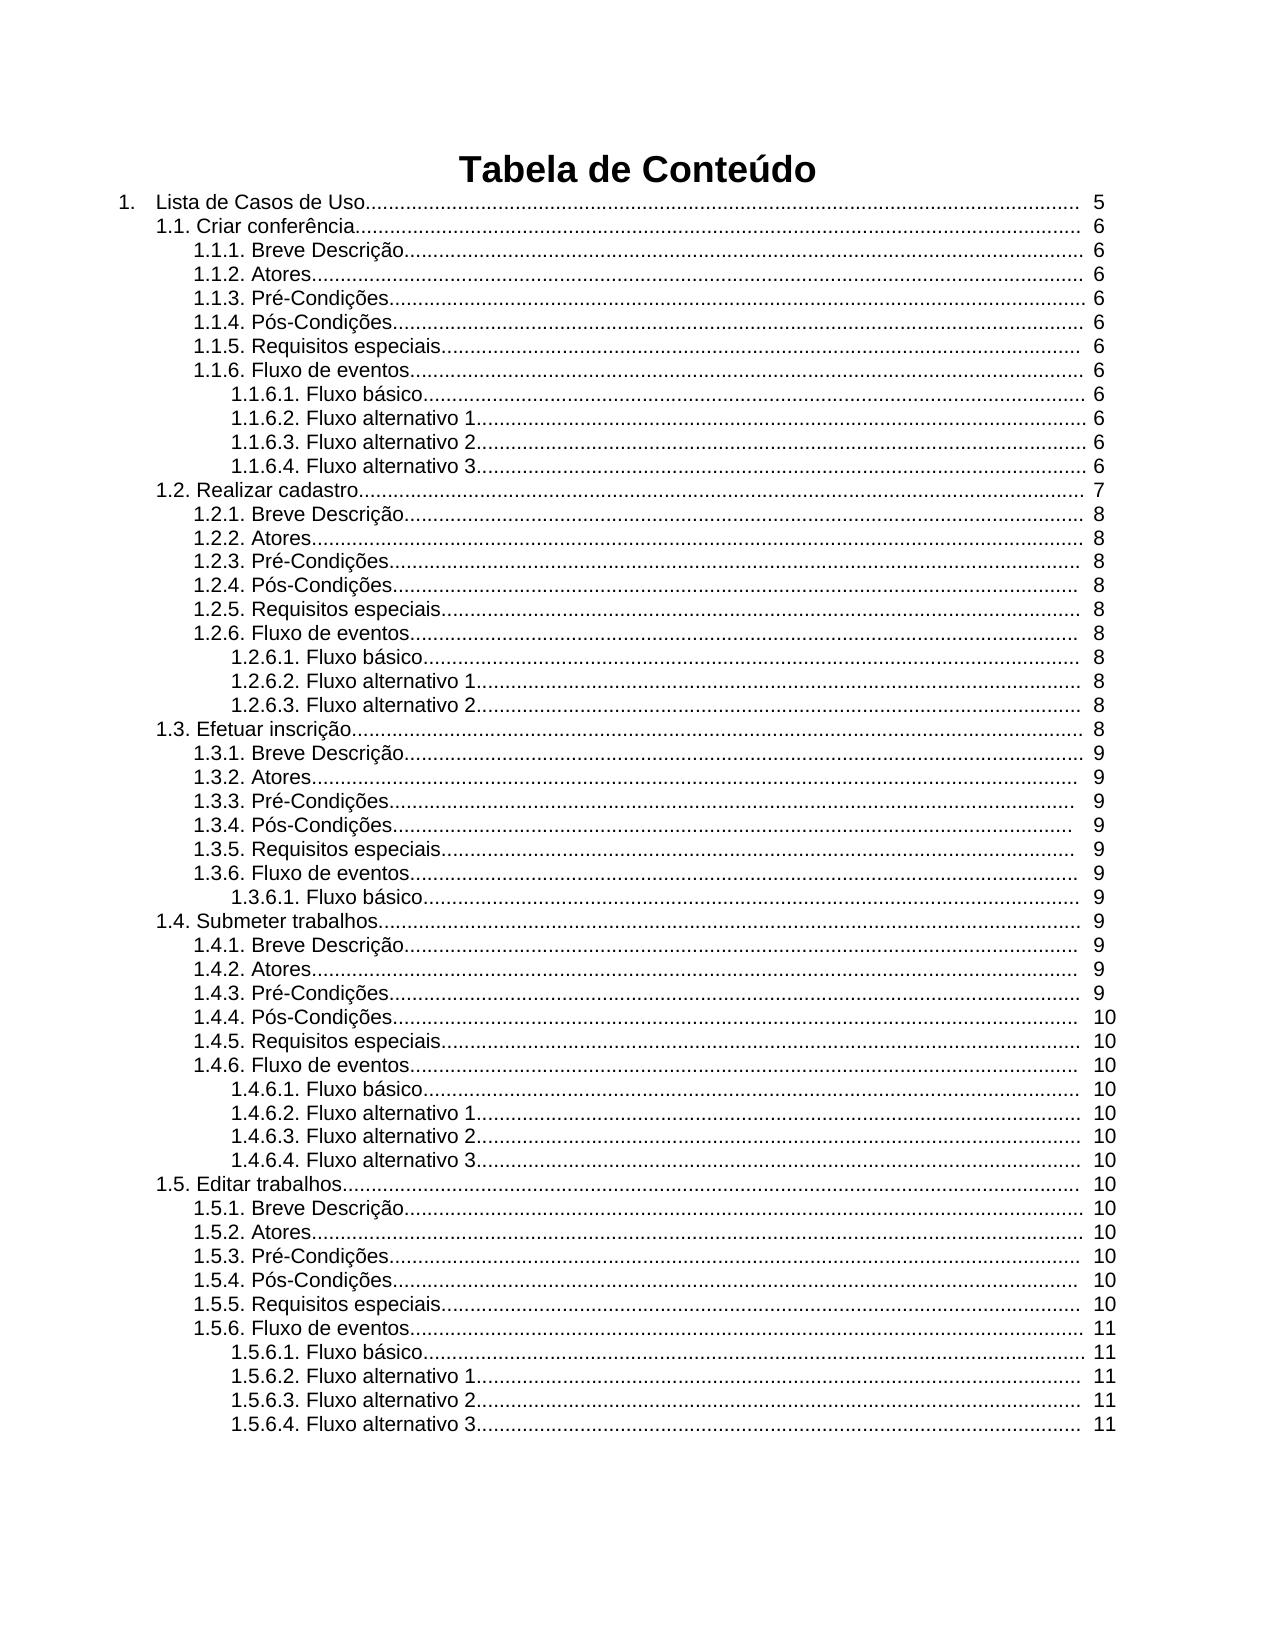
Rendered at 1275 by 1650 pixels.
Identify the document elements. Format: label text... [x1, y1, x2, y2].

list Requisitos especiais............................................................................................................... 10 [193, 1292, 1157, 1316]
list Requisitos especiais............................................................................................................... 6 [193, 334, 1157, 358]
list Breve Descrição...................................................................................................................... 9 [193, 741, 1157, 765]
list Fluxo básico.................................................................................................................. 10 [231, 1076, 1157, 1100]
list Fluxo alternativo 3......................................................................................................... 11 [231, 1412, 1157, 1436]
list Pós-Condições....................................................................................................................... 10 [193, 1004, 1157, 1028]
list Pré-Condições........................................................................................................................ 9 [193, 981, 1157, 1004]
list Pós-Condições........................................................................................................................ 6 [193, 310, 1157, 334]
list Fluxo básico................................................................................................................... 11 [231, 1340, 1157, 1364]
list Requisitos especiais............................................................................................................... 10 [193, 1028, 1157, 1052]
list Pré-Condições........................................................................................................................ 10 [193, 1244, 1157, 1268]
list Efetuar inscrição............................................................................................................................... 8 [156, 717, 1157, 741]
list Criar conferência.............................................................................................................................. 6 [156, 214, 1157, 238]
list Fluxo de eventos.................................................................................................................... 9 [193, 861, 1157, 885]
list Atores...................................................................................................................................... 6 [193, 262, 1157, 286]
list Editar trabalhos................................................................................................................................ 10 [156, 1172, 1157, 1196]
list Fluxo alternativo 2......................................................................................................... 11 [231, 1388, 1157, 1412]
list Atores..................................................................................................................................... 9 [193, 957, 1157, 981]
list Pré-Condições....................................................................................................................... 9 [193, 789, 1157, 813]
list Pré-Condições......................................................................................................................... 6 [193, 286, 1157, 310]
list Requisitos especiais.............................................................................................................. 9 [193, 837, 1157, 861]
list Fluxo alternativo 2.......................................................................................................... 6 [231, 429, 1157, 453]
list Fluxo de eventos..................................................................................................................... 11 [193, 1316, 1157, 1340]
list Fluxo alternativo 1.......................................................................................................... 6 [231, 406, 1157, 429]
list Atores..................................................................................................................................... 9 [193, 765, 1157, 789]
list Pós-Condições....................................................................................................................... 8 [193, 573, 1157, 597]
list Breve Descrição..................................................................................................................... 9 [193, 933, 1157, 957]
list Atores...................................................................................................................................... 10 [193, 1220, 1157, 1244]
list Fluxo de eventos..................................................................................................................... 6 [193, 358, 1157, 382]
list Lista de Casos de Uso............................................................................................................................ 5 [118, 190, 1157, 214]
list Breve Descrição...................................................................................................................... 8 [193, 501, 1157, 525]
list Fluxo básico................................................................................................................... 6 [231, 382, 1157, 406]
list Requisitos especiais............................................................................................................... 8 [193, 597, 1157, 621]
list Pós-Condições....................................................................................................................... 10 [193, 1268, 1157, 1292]
list Fluxo alternativo 3.......................................................................................................... 6 [231, 453, 1157, 477]
list Fluxo alternativo 1......................................................................................................... 11 [231, 1364, 1157, 1388]
list Pós-Condições...................................................................................................................... 9 [193, 813, 1157, 837]
list Fluxo de eventos.................................................................................................................... 8 [193, 621, 1157, 645]
list Fluxo alternativo 1......................................................................................................... 10 [231, 1100, 1157, 1124]
list Fluxo básico.................................................................................................................. 8 [231, 645, 1157, 669]
list Fluxo alternativo 3......................................................................................................... 10 [231, 1148, 1157, 1172]
list Fluxo alternativo 1......................................................................................................... 8 [231, 669, 1157, 693]
list Breve Descrição...................................................................................................................... 10 [193, 1196, 1157, 1220]
list Fluxo alternativo 2......................................................................................................... 8 [231, 693, 1157, 717]
list Breve Descrição...................................................................................................................... 6 [193, 238, 1157, 262]
list Fluxo básico.................................................................................................................. 9 [231, 885, 1157, 909]
list Atores...................................................................................................................................... 8 [193, 525, 1157, 549]
subtitle Tabela de Conteúdo [118, 147, 1157, 190]
list Realizar cadastro.............................................................................................................................. 7 [156, 477, 1157, 501]
list Submeter trabalhos.......................................................................................................................... 9 [156, 909, 1157, 933]
list Pré-Condições........................................................................................................................ 8 [193, 549, 1157, 573]
list Fluxo alternativo 2......................................................................................................... 10 [231, 1124, 1157, 1148]
list Fluxo de eventos.................................................................................................................... 10 [193, 1052, 1157, 1076]
